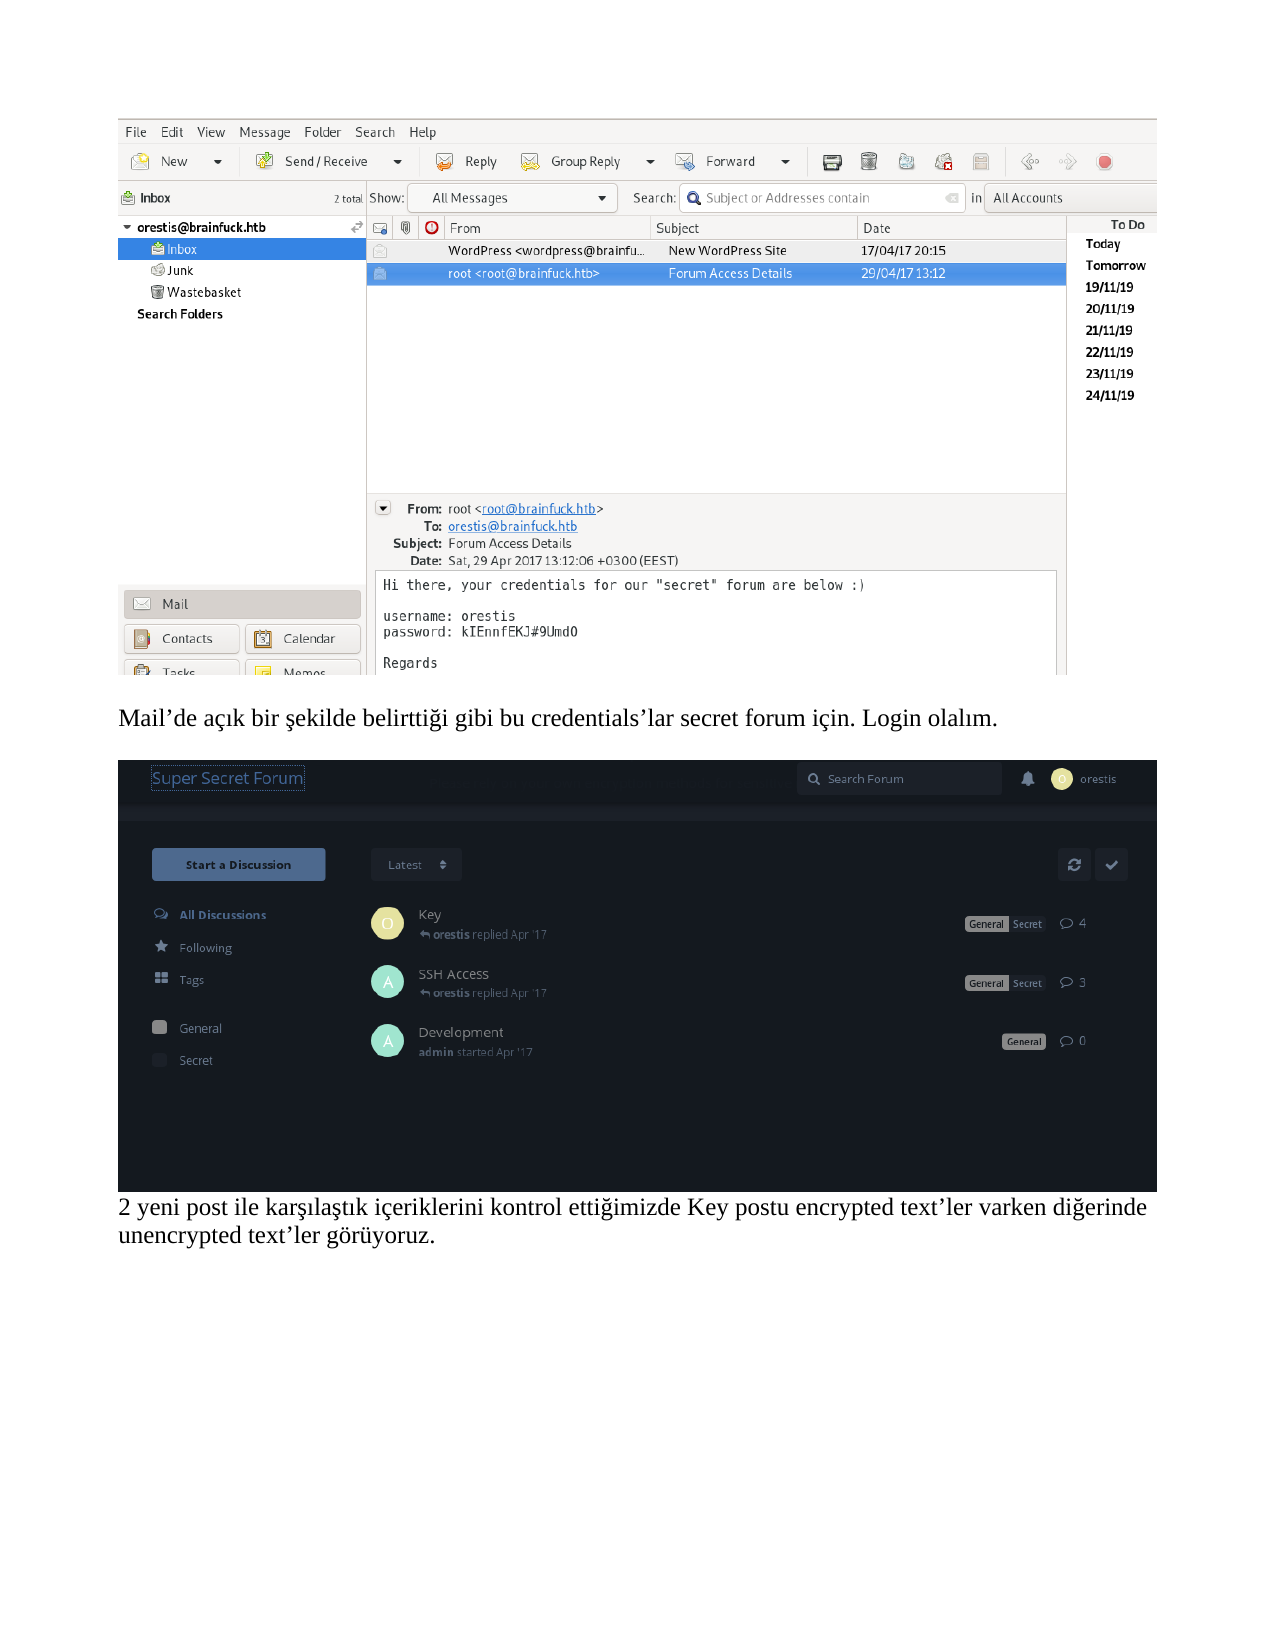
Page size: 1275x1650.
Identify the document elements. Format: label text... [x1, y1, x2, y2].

text Mail’de açık bir şekilde belirttiği gibi bu credentials’lar secret forum için. Login olalım. [118, 703, 1157, 732]
text 2 yeni post ile karşılaştık içeriklerini kontrol ettiğimizde Key postu encrypted text’ler varken diğerinde unencrypted text’ler görüyoruz. [118, 1192, 1157, 1249]
picture [118, 118, 1157, 675]
picture [118, 760, 1157, 1192]
